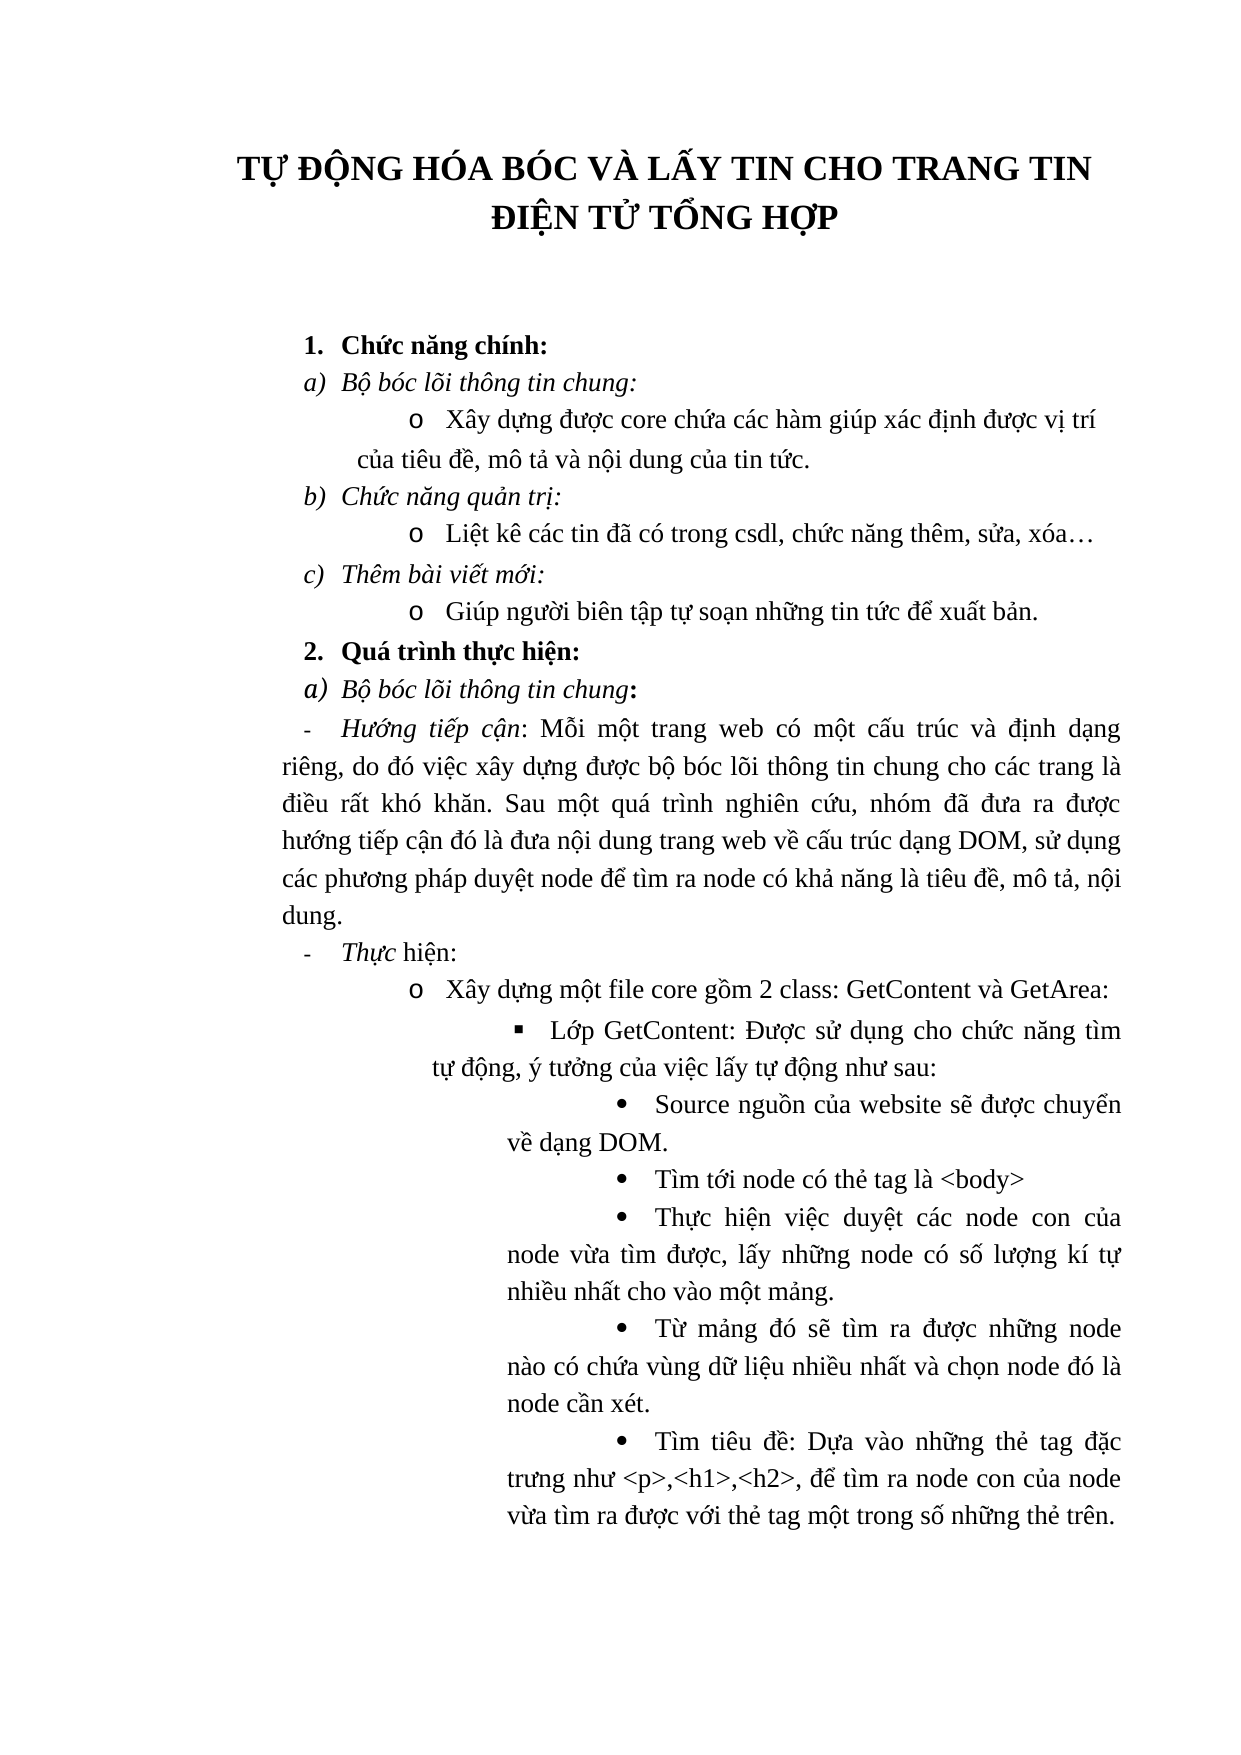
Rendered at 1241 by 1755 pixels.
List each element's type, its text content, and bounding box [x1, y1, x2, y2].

list Tìm tiêu đề: Dựa vào những thẻ tag đặc trưng như <p>,<h1>,<h2>, để tìm ra node con của node vừa tìm ra được với thẻ tag một trong số những thẻ trên. [469, 1424, 1122, 1530]
list Giúp người biên tập tự soạn những tin tức để xuất bản. [319, 595, 1122, 628]
subtitle Bộ bóc lõi thông tin chung: [244, 672, 1122, 706]
list Thực hiện: [244, 936, 1122, 967]
list Lớp GetContent: Được sử dụng cho chức năng tìm tự động, ý tưởng của việc lấy tự động như sau: [394, 1014, 1122, 1082]
list Tìm tới node có thẻ tag là <body> [469, 1163, 1122, 1194]
subtitle Chức năng chính: [244, 329, 1122, 360]
text TỰ ĐỘNG HÓA BÓC VÀ LẤY TIN CHO TRANG TIN ĐIỆN TỬ TỔNG HỢP [207, 148, 1122, 237]
list Source nguồn của website sẽ được chuyển về dạng DOM. [469, 1088, 1122, 1157]
list Hướng tiếp cận: Mỗi một trang web có một cấu trúc và định dạng riêng, do đó việc xây dựng được bộ bóc lõi thông tin chung cho các trang là điều rất khó khăn. Sau một quá trình nghiên cứu, nhóm đã đưa ra được hướng tiếp cận đó là đưa nội dung trang web về cấu trúc dạng DOM, sử dụng các phương pháp duyệt node để tìm ra node có khả năng là tiêu đề, mô tả, nội dung. [244, 713, 1122, 930]
subtitle Bộ bóc lõi thông tin chung: [244, 366, 1122, 397]
list Liệt kê các tin đã có trong csdl, chức năng thêm, sửa, xóa… [319, 518, 1122, 551]
list Thực hiện việc duyệt các node con của node vừa tìm được, lấy những node có số lượng kí tự nhiều nhất cho vào một mảng. [469, 1201, 1122, 1306]
subtitle Quá trình thực hiện: [244, 635, 1122, 666]
list Xây dựng một file core gồm 2 class: GetContent và GetArea: [319, 974, 1122, 1007]
subtitle Thêm bài viết mới: [244, 558, 1122, 589]
list Xây dựng được core chứa các hàm giúp xác định được vị trí của tiêu đề, mô tả và nội dung của tin tức. [319, 403, 1122, 474]
list Từ mảng đó sẽ tìm ra được những node nào có chứa vùng dữ liệu nhiều nhất và chọn node đó là node cần xét. [469, 1313, 1122, 1418]
subtitle Chức năng quản trị: [244, 480, 1122, 511]
